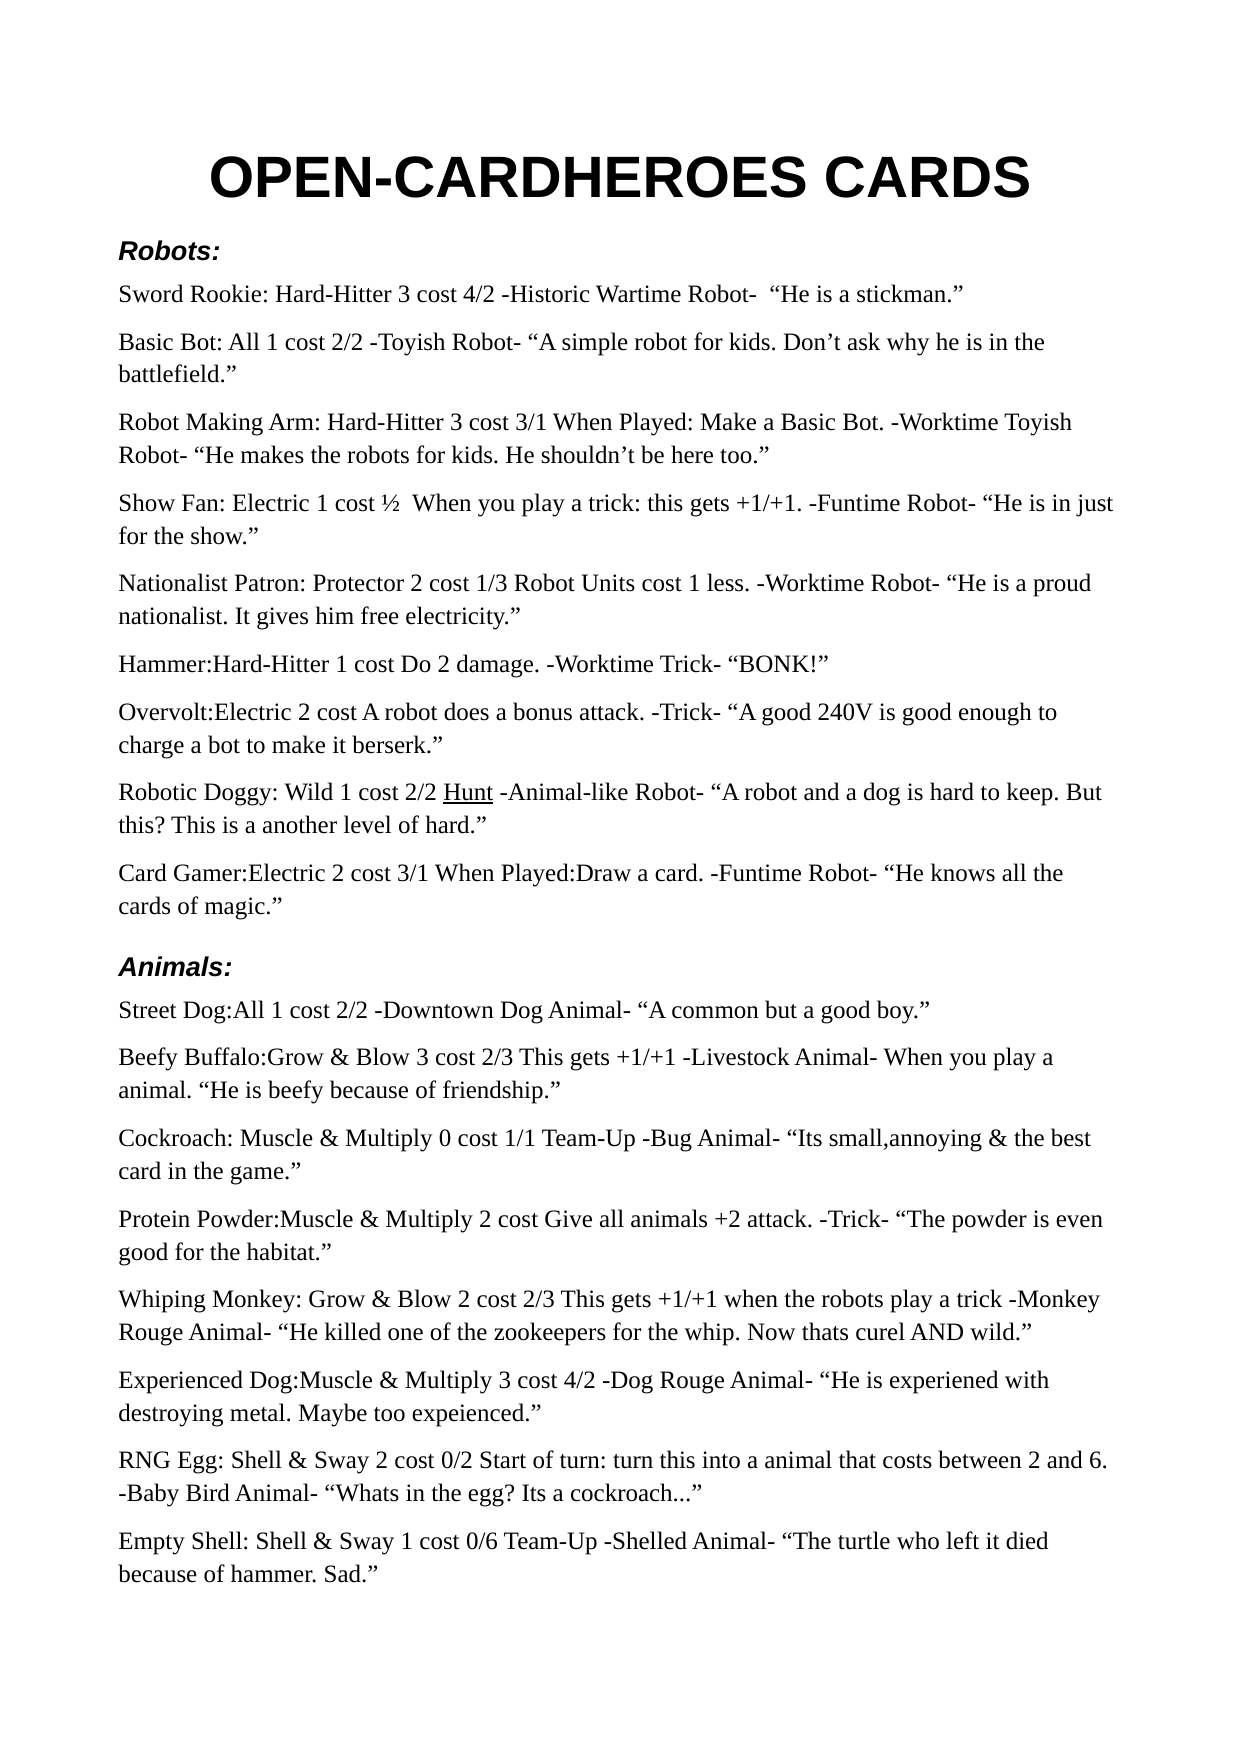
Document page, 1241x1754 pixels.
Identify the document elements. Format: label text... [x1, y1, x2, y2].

text Show Fan: Electric 1 cost ½ When you play a trick: this gets +1/+1. -Funtime Robot- “He is in just for the show.” [118, 488, 1122, 549]
text Sword Rookie: Hard-Hitter 3 cost 4/2 -Historic Wartime Robot- “He is a stickman.” [118, 279, 1122, 308]
text RNG Egg: Shell & Sway 2 cost 0/2 Start of turn: turn this into a animal that costs between 2 and 6. -Baby Bird Animal- “Whats in the egg? Its a cockroach...” [118, 1446, 1122, 1507]
text Overvolt:Electric 2 cost A robot does a bonus attack. -Trick- “A good 240V is good enough to charge a bot to make it berserk.” [118, 697, 1122, 758]
text Street Dog:All 1 cost 2/2 -Downtown Dog Animal- “A common but a good boy.” [118, 995, 1122, 1023]
title OPEN-CARDHEROES CARDS [118, 143, 1122, 210]
text Cockroach: Muscle & Multiply 0 cost 1/1 Team-Up -Bug Animal- “Its small,annoying & the best card in the game.” [118, 1123, 1122, 1185]
text Nationalist Patron: Protector 2 cost 1/3 Robot Units cost 1 less. -Worktime Robot- “He is a proud nationalist. It gives him free electricity.” [118, 568, 1122, 630]
text Beefy Buffalo:Grow & Blow 3 cost 2/3 This gets +1/+1 -Livestock Animal- When you play a animal. “He is beefy because of friendship.” [118, 1042, 1122, 1104]
text Robot Making Arm: Hard-Hitter 3 cost 3/1 When Played: Make a Basic Bot. -Worktime Toyish Robot- “He makes the robots for kids. He shouldn’t be here too.” [118, 407, 1122, 469]
text Empty Shell: Shell & Sway 1 cost 0/6 Team-Up -Shelled Animal- “The turtle who left it died because of hammer. Sad.” [118, 1526, 1122, 1588]
subtitle Robots: [118, 235, 1122, 266]
text Experienced Dog:Muscle & Multiply 3 cost 4/2 -Dog Rouge Animal- “He is experiened with destroying metal. Maybe too expeienced.” [118, 1365, 1122, 1427]
text Robotic Doggy: Wild 1 cost 2/2 Hunt -Animal-like Robot- “A robot and a dog is hard to keep. But this? This is a another level of hard.” [118, 777, 1122, 839]
text Whiping Monkey: Grow & Blow 2 cost 2/3 This gets +1/+1 when the robots play a trick -Monkey Rouge Animal- “He killed one of the zookeepers for the whip. Now thats curel AND wild.” [118, 1284, 1122, 1346]
text Hammer:Hard-Hitter 1 cost Do 2 damage. -Worktime Trick- “BONK!” [118, 649, 1122, 678]
subtitle Animals: [118, 951, 1122, 982]
text Basic Bot: All 1 cost 2/2 -Toyish Robot- “A simple robot for kids. Don’t ask why he is in the battlefield.” [118, 327, 1122, 388]
text Protein Powder:Muscle & Multiply 2 cost Give all animals +2 attack. -Trick- “The powder is even good for the habitat.” [118, 1204, 1122, 1265]
text Card Gamer:Electric 2 cost 3/1 When Played:Draw a card. -Funtime Robot- “He knows all the cards of magic.” [118, 858, 1122, 920]
